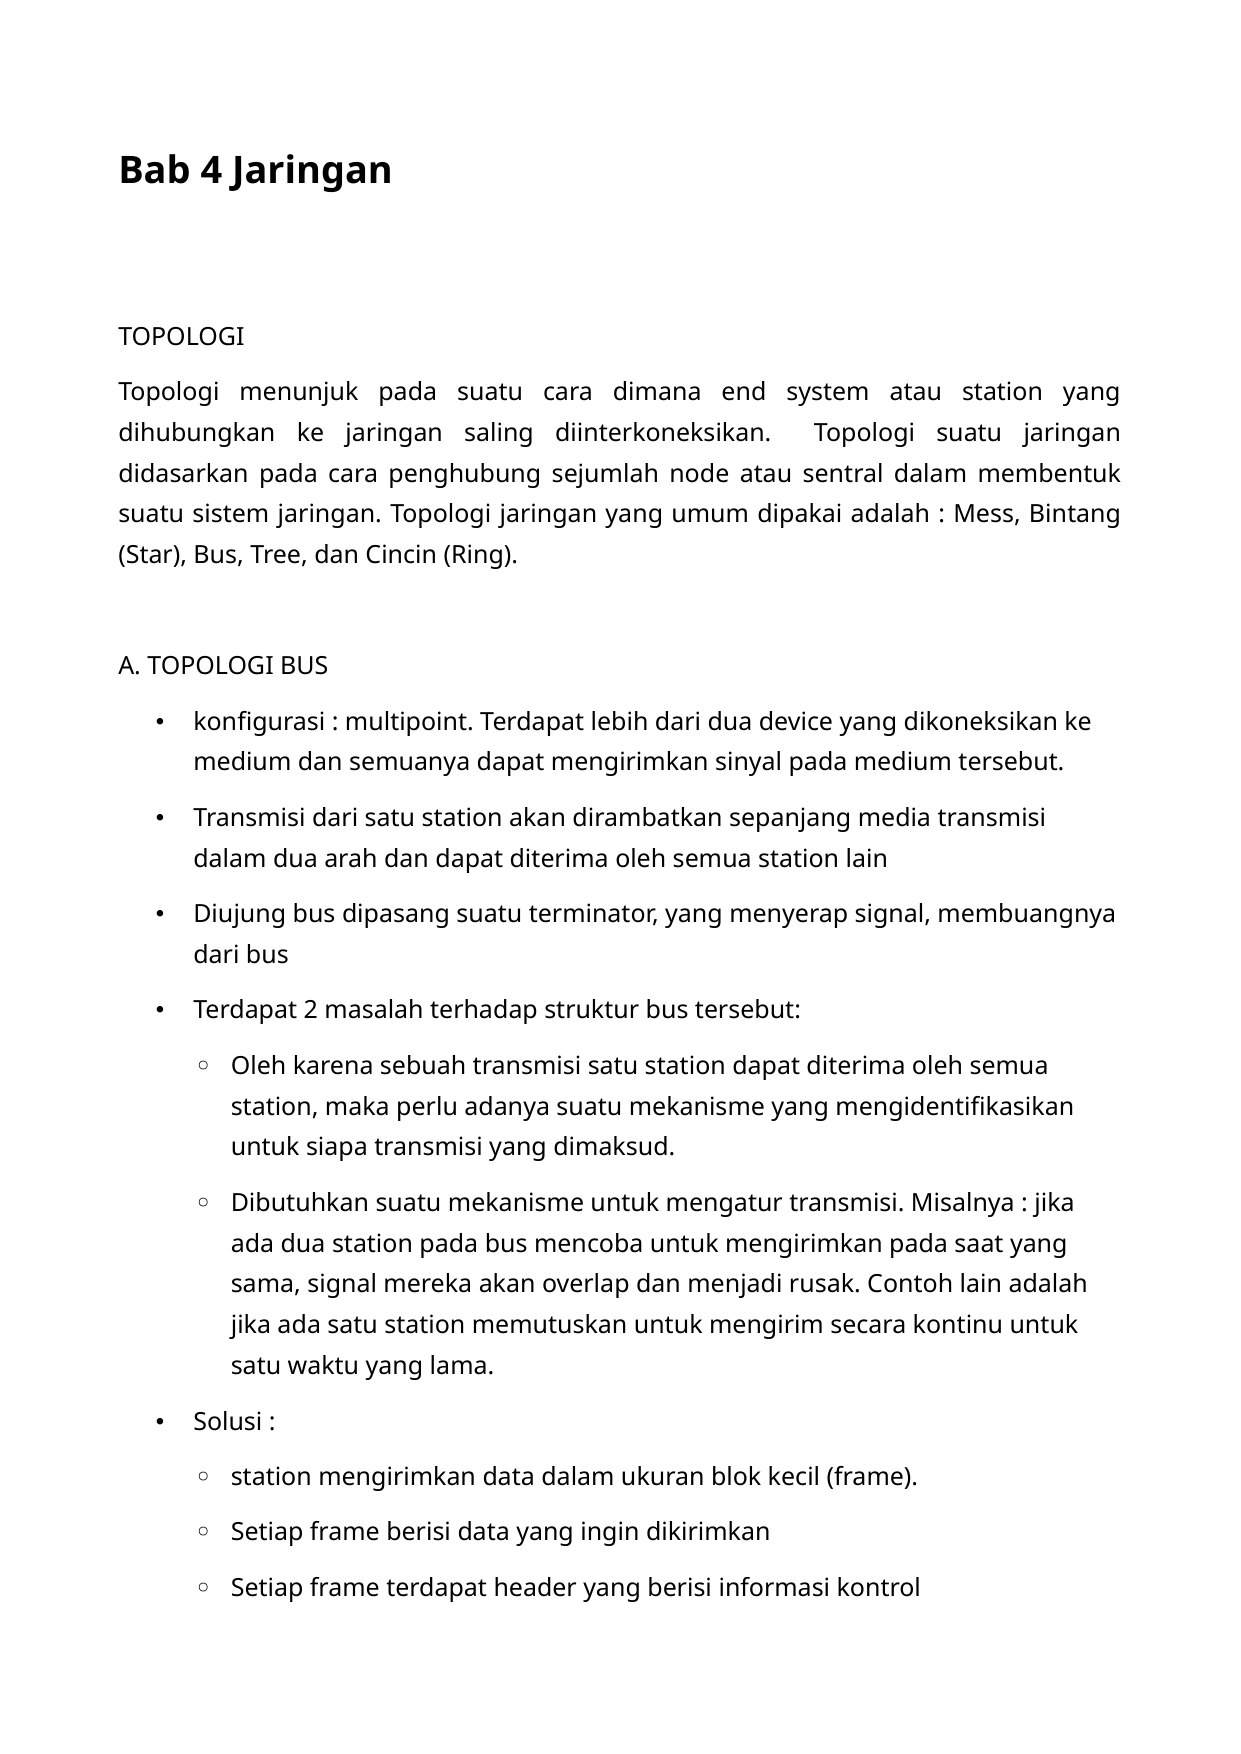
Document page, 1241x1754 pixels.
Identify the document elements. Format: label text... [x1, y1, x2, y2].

list Dibutuhkan suatu mekanisme untuk mengatur transmisi. Misalnya : jika ada dua station pada bus mencoba untuk mengirimkan pada saat yang sama, signal mereka akan overlap dan menjadi rusak. Contoh lain adalah jika ada satu station memutuskan untuk mengirim secara kontinu untuk satu waktu yang lama. [193, 1184, 1122, 1382]
subtitle Bab 4 Jaringan [118, 143, 1122, 195]
list Setiap frame terdapat header yang berisi informasi kontrol [193, 1569, 1122, 1603]
list Diujung bus dipasang suatu terminator, yang menyerap signal, membuangnya dari bus [156, 896, 1122, 971]
list station mengirimkan data dalam ukuran blok kecil (frame). [193, 1458, 1122, 1493]
list Setiap frame berisi data yang ingin dikirimkan [193, 1514, 1122, 1548]
list konfigurasi : multipoint. Terdapat lebih dari dua device yang dikoneksikan ke medium dan semuanya dapat mengirimkan sinyal pada medium tersebut. [156, 703, 1122, 778]
list Solusi : [156, 1403, 1122, 1437]
list Oleh karena sebuah transmisi satu station dapat diterima oleh semua station, maka perlu adanya suatu mekanisme yang mengidentifikasikan untuk siapa transmisi yang dimaksud. [193, 1047, 1122, 1163]
text Topologi menunjuk pada suatu cara dimana end system atau station yang dihubungkan ke jaringan saling diinterkoneksikan. Topologi suatu jaringan didasarkan pada cara penghubung sejumlah node atau sentral dalam membentuk suatu sistem jaringan. Topologi jaringan yang umum dipakai adalah : Mess, Bintang (Star), Bus, Tree, dan Cincin (Ring). [118, 373, 1122, 571]
text A. TOPOLOGI BUS [118, 648, 1122, 682]
text TOPOLOGI [118, 318, 1122, 352]
list Transmisi dari satu station akan dirambatkan sepanjang media transmisi dalam dua arah dan dapat diterima oleh semua station lain [156, 799, 1122, 874]
list Terdapat 2 masalah terhadap struktur bus tersebut: [156, 992, 1122, 1026]
